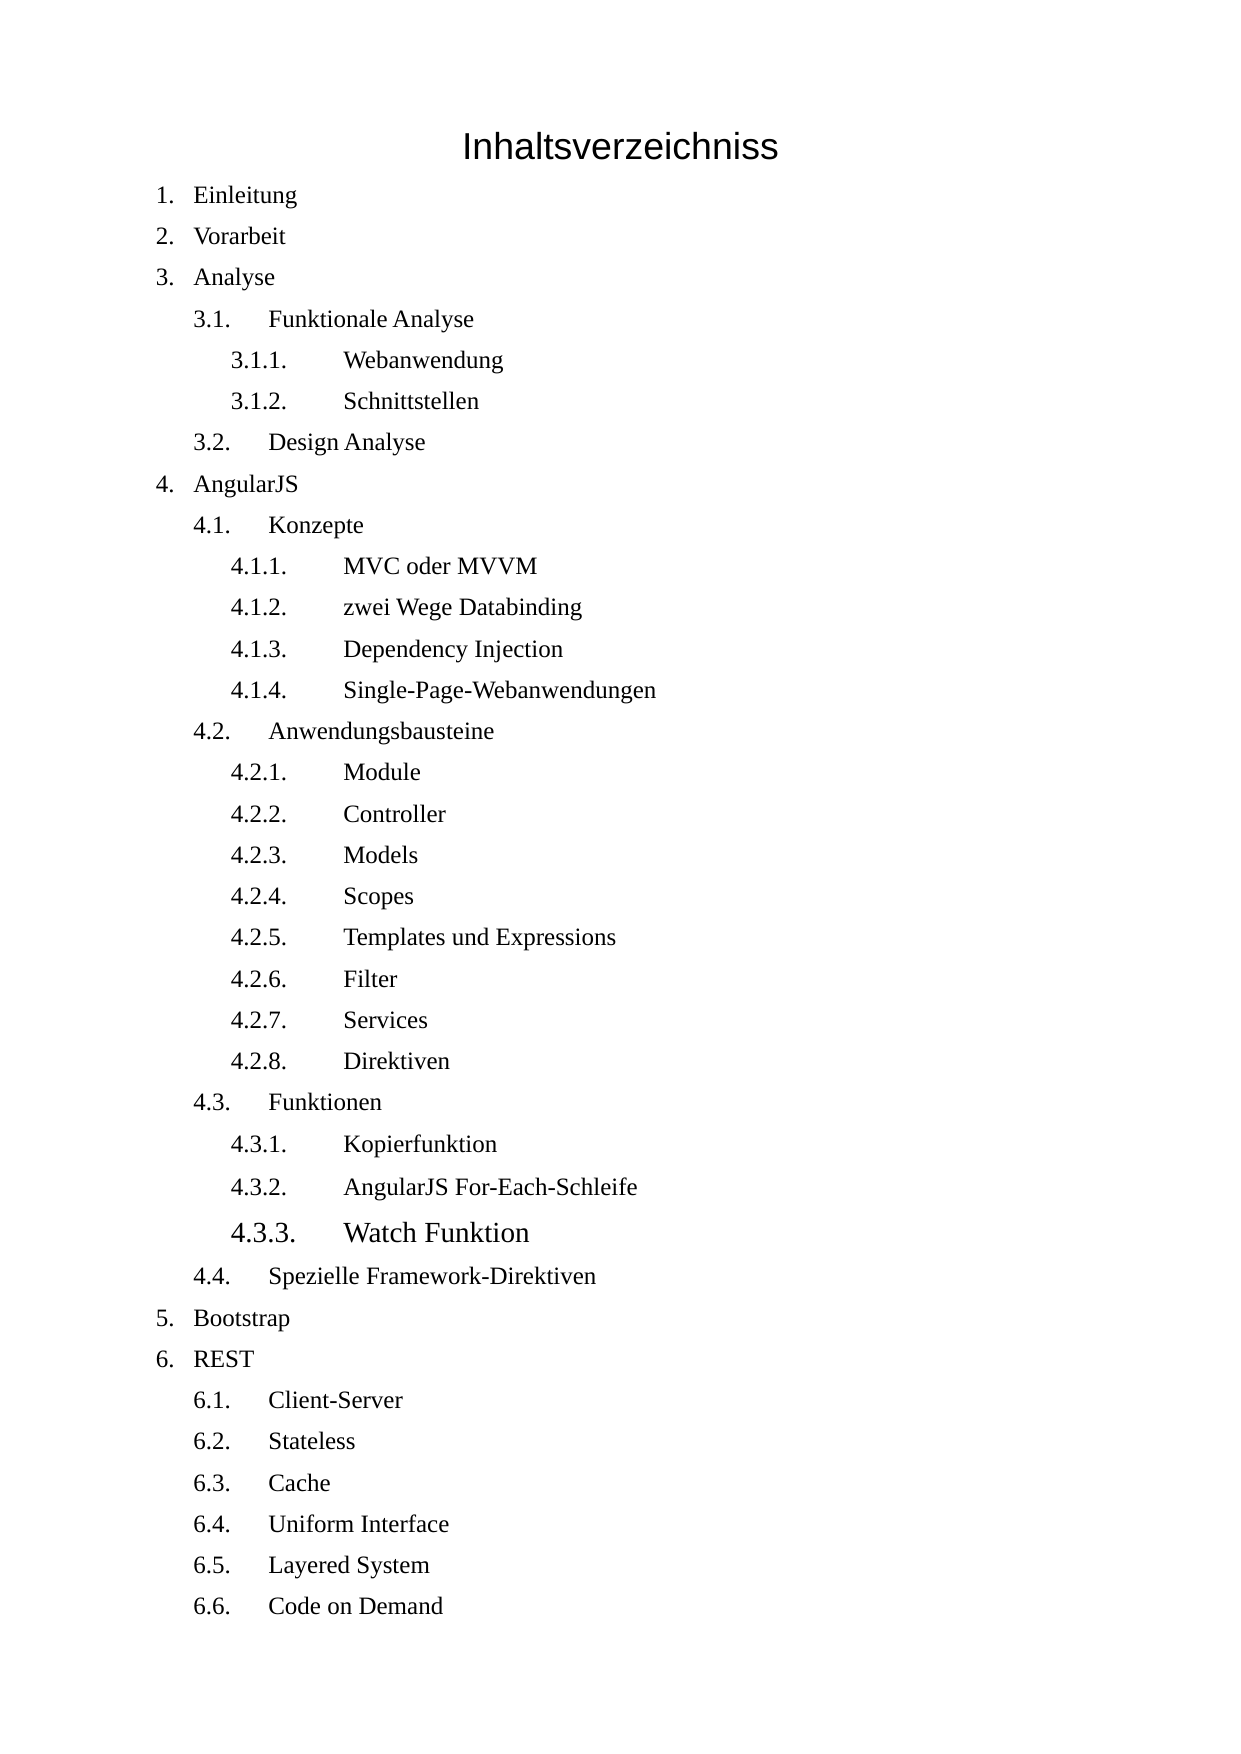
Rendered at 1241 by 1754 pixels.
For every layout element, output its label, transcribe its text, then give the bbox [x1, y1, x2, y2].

list Vorarbeit [156, 221, 1122, 250]
list Design Analyse [193, 427, 1122, 456]
list Module [231, 757, 1122, 786]
list Anwendungsbausteine [193, 716, 1122, 745]
list Controller [231, 799, 1122, 827]
list Filter [231, 964, 1122, 992]
list Analyse [156, 262, 1122, 291]
list Funktionale Analyse [193, 304, 1122, 332]
list Konzepte [193, 510, 1122, 539]
list Scopes [231, 881, 1122, 910]
list Direktiven [231, 1046, 1122, 1075]
list Kopierfunktion [231, 1129, 1122, 1157]
list Funktionen [193, 1087, 1122, 1116]
list MVC oder MVVM [231, 551, 1122, 580]
list Einleitung [156, 180, 1122, 209]
list Templates und Expressions [231, 922, 1122, 951]
list AngularJS [156, 469, 1122, 497]
subtitle Watch Funktion [231, 1215, 1122, 1249]
list Cache [193, 1468, 1122, 1496]
list Single-Page-Webanwendungen [231, 675, 1122, 704]
list Stateless [193, 1426, 1122, 1455]
list Models [231, 840, 1122, 869]
list Dependency Injection [231, 634, 1122, 662]
list Services [231, 1005, 1122, 1034]
list Layered System [193, 1550, 1122, 1579]
list zwei Wege Databinding [231, 592, 1122, 621]
list Spezielle Framework-Direktiven [193, 1261, 1122, 1290]
list Webanwendung [231, 345, 1122, 374]
list Schnittstellen [231, 386, 1122, 415]
list REST [156, 1344, 1122, 1373]
list Code on Demand [193, 1591, 1122, 1620]
subtitle Inhaltsverzeichniss [118, 124, 1122, 167]
list Uniform Interface [193, 1509, 1122, 1538]
list Client-Server [193, 1385, 1122, 1414]
subtitle AngularJS For-Each-Schleife [231, 1172, 1122, 1201]
list Bootstrap [156, 1303, 1122, 1331]
